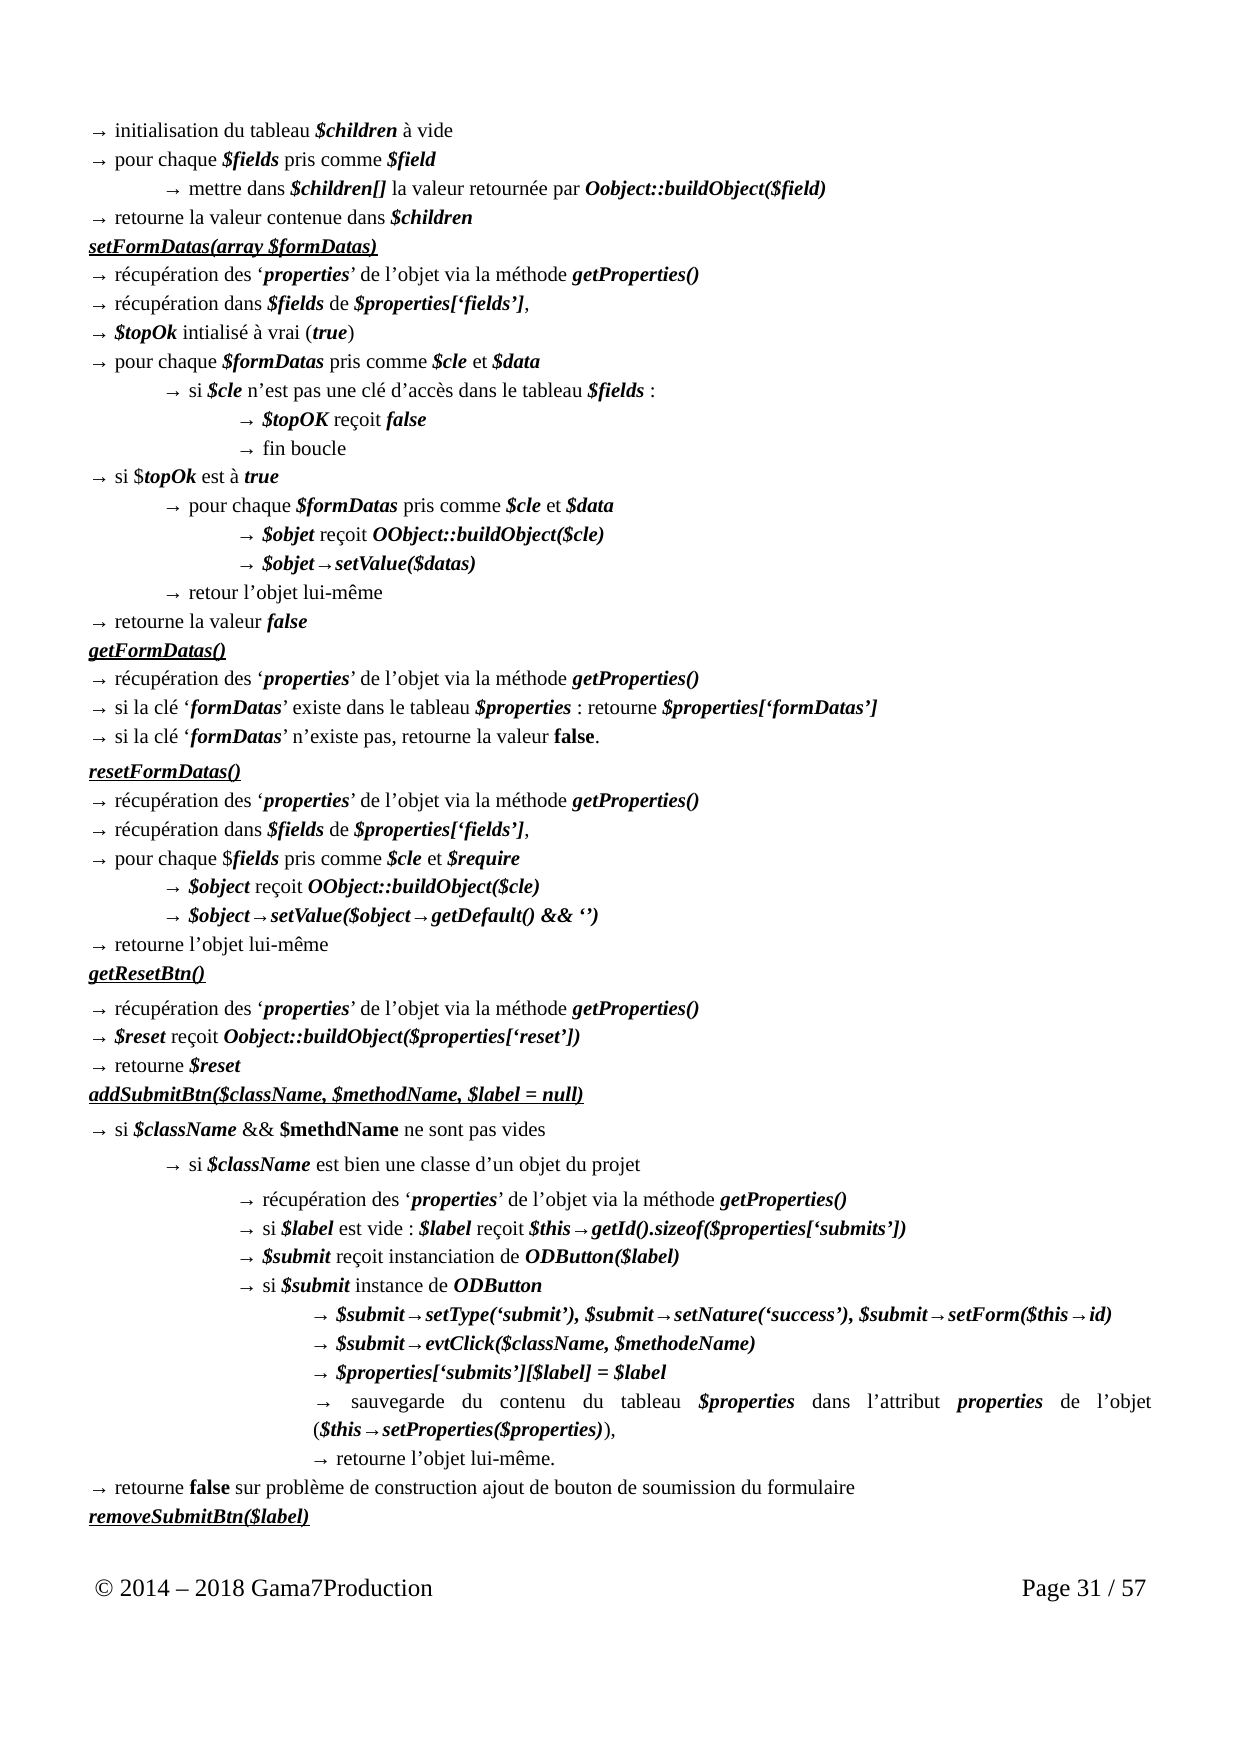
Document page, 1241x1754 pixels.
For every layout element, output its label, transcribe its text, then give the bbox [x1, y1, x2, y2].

text → récupération des ‘properties’ de l’objet via la méthode getProperties() [88, 996, 1152, 1020]
text → $topOk intialisé à vrai (true) [88, 320, 1152, 344]
text → pour chaque $fields pris comme $cle et $require [88, 845, 1152, 869]
text → retourne la valeur contenue dans $children [88, 205, 1152, 229]
text removeSubmitBtn($label) [88, 1504, 1152, 1528]
text → si la clé ‘formDatas’ existe dans le tableau $properties : retourne $properties[‘formDatas’] [88, 695, 1152, 719]
text → récupération des ‘properties’ de l’objet via la méthode getProperties() [88, 262, 1152, 286]
text → retour l’objet lui-même [88, 580, 1152, 604]
text → $properties[‘submits’][$label] = $label [88, 1360, 1152, 1384]
text → sauvegarde du contenu du tableau $properties dans l’attribut properties de l’objet ($this→setProperties($properties)), [313, 1388, 1152, 1441]
text → initialisation du tableau $children à vide [88, 118, 1152, 142]
text addSubmitBtn($className, $methodName, $label = null) [88, 1082, 1152, 1106]
text → retourne l’objet lui-même. [88, 1446, 1152, 1470]
text → pour chaque $formDatas pris comme $cle et $data [88, 493, 1152, 517]
text → retourne $reset [88, 1053, 1152, 1077]
text → $object reçoit OObject::buildObject($cle) [88, 874, 1152, 898]
text → $object→setValue($object→getDefault() && ‘’) [88, 903, 1152, 927]
text → récupération dans $fields de $properties[‘fields’], [88, 291, 1152, 315]
text → si $label est vide : $label reçoit $this→getId().sizeof($properties[‘submits’]) [88, 1215, 1152, 1239]
text → $objet reçoit OObject::buildObject($cle) [88, 522, 1152, 546]
text → $submit→evtClick($className, $methodeName) [88, 1331, 1152, 1355]
text → récupération des ‘properties’ de l’objet via la méthode getProperties() [88, 1187, 1152, 1211]
text → $objet→setValue($datas) [88, 551, 1152, 575]
text → retourne la valeur false [88, 609, 1152, 633]
text → $submit reçoit instanciation de ODButton($label) [88, 1244, 1152, 1268]
text → pour chaque $formDatas pris comme $cle et $data [88, 349, 1152, 373]
text → récupération dans $fields de $properties[‘fields’], [88, 817, 1152, 841]
text → retourne l’objet lui-même [88, 932, 1152, 956]
text → si $submit instance de ODButton [88, 1273, 1152, 1297]
text setFormDatas(array $formDatas) [88, 233, 1152, 258]
text → mettre dans $children[] la valeur retournée par Oobject::buildObject($field) [88, 176, 1152, 200]
text → si $className && $methdName ne sont pas vides [88, 1117, 1152, 1141]
text → récupération des ‘properties’ de l’objet via la méthode getProperties() [88, 788, 1152, 812]
text resetFormDatas() [88, 759, 1152, 783]
text → si $topOk est à true [88, 464, 1152, 488]
text → récupération des ‘properties’ de l’objet via la méthode getProperties() [88, 666, 1152, 690]
text → $reset reçoit Oobject::buildObject($properties[‘reset’]) [88, 1024, 1152, 1048]
text getResetBtn() [88, 961, 1152, 985]
text → si $cle n’est pas une clé d’accès dans le tableau $fields : [88, 378, 1152, 402]
text → $submit→setType(‘submit’), $submit→setNature(‘success’), $submit→setForm($this→id) [88, 1302, 1152, 1326]
text → si la clé ‘formDatas’ n’existe pas, retourne la valeur false. [88, 724, 1152, 748]
text → $topOK reçoit false [88, 407, 1152, 431]
text → retourne false sur problème de construction ajout de bouton de soumission du formulaire [88, 1475, 1152, 1499]
text getFormDatas() [88, 637, 1152, 662]
text → si $className est bien une classe d’un objet du projet [88, 1152, 1152, 1176]
text → pour chaque $fields pris comme $field [88, 147, 1152, 171]
text → fin boucle [88, 436, 1152, 459]
